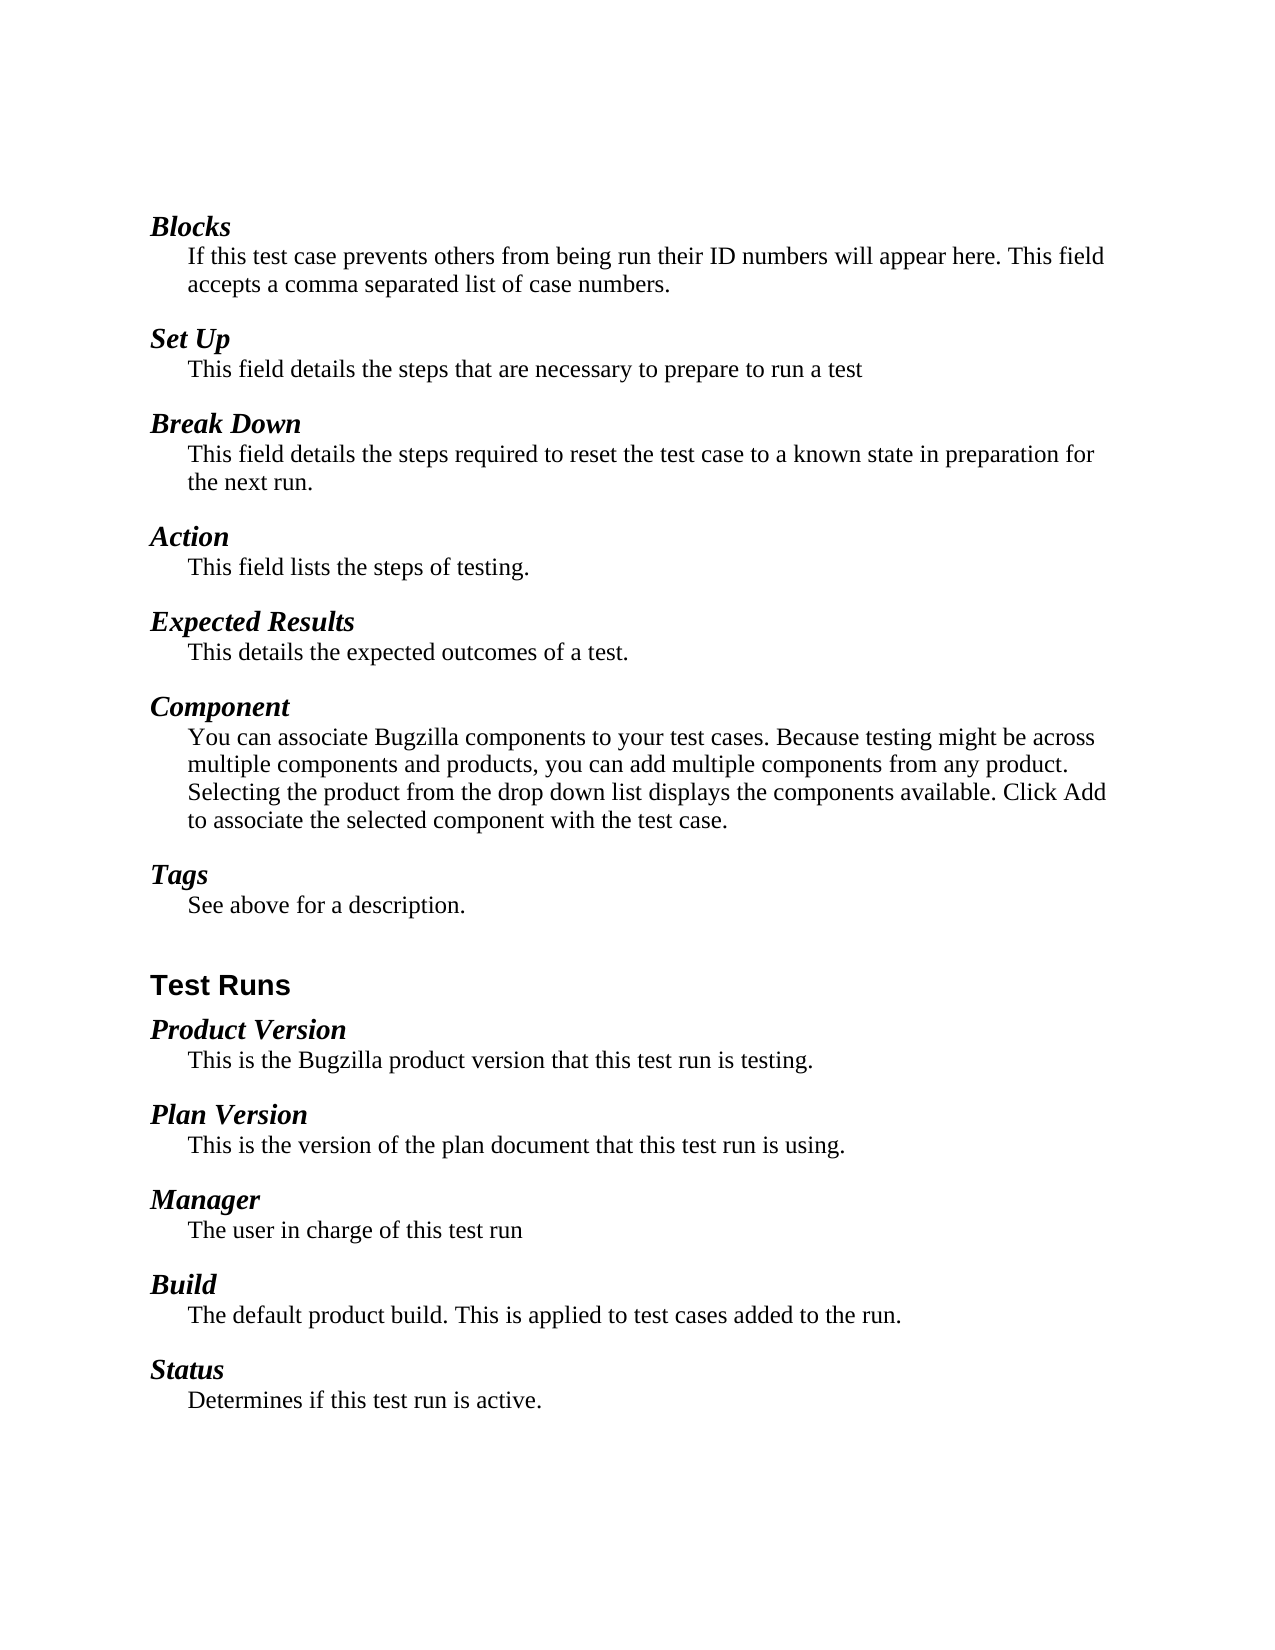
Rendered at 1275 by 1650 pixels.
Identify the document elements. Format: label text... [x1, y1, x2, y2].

text Expected Results [150, 605, 1125, 638]
text Plan Version [150, 1099, 1125, 1131]
text Break Down [150, 408, 1125, 440]
list If this test case prevents others from being run their ID numbers will appear here. This field accepts a comma separated list of case numbers. [150, 242, 1125, 298]
text Build [150, 1269, 1125, 1301]
list Determines if this test run is active. [150, 1386, 1125, 1414]
text Component [150, 690, 1125, 723]
text Manager [150, 1184, 1125, 1216]
text Tags [150, 858, 1125, 891]
list This is the version of the plan document that this test run is using. [150, 1131, 1125, 1159]
list This is the Bugzilla product version that this test run is testing. [150, 1046, 1125, 1074]
list You can associate Bugzilla components to your test cases. Because testing might be across multiple components and products, you can add multiple components from any product. Selecting the product from the drop down list displays the components available. Click Add to associate the selected component with the test case. [150, 723, 1125, 833]
list This details the expected outcomes of a test. [150, 638, 1125, 665]
list The default product build. This is applied to test cases added to the run. [150, 1301, 1125, 1329]
text Set Up [150, 323, 1125, 355]
list This field lists the steps of testing. [150, 553, 1125, 580]
list This field details the steps that are necessary to prepare to run a test [150, 355, 1125, 383]
text Action [150, 520, 1125, 553]
text Blocks [150, 210, 1125, 242]
list The user in charge of this test run [150, 1216, 1125, 1244]
list See above for a description. [150, 891, 1125, 918]
text Product Version [150, 1014, 1125, 1046]
subtitle Test Runs [150, 968, 1125, 1001]
list This field details the steps required to reset the test case to a known state in preparation for the next run. [150, 440, 1125, 495]
text Status [150, 1354, 1125, 1386]
